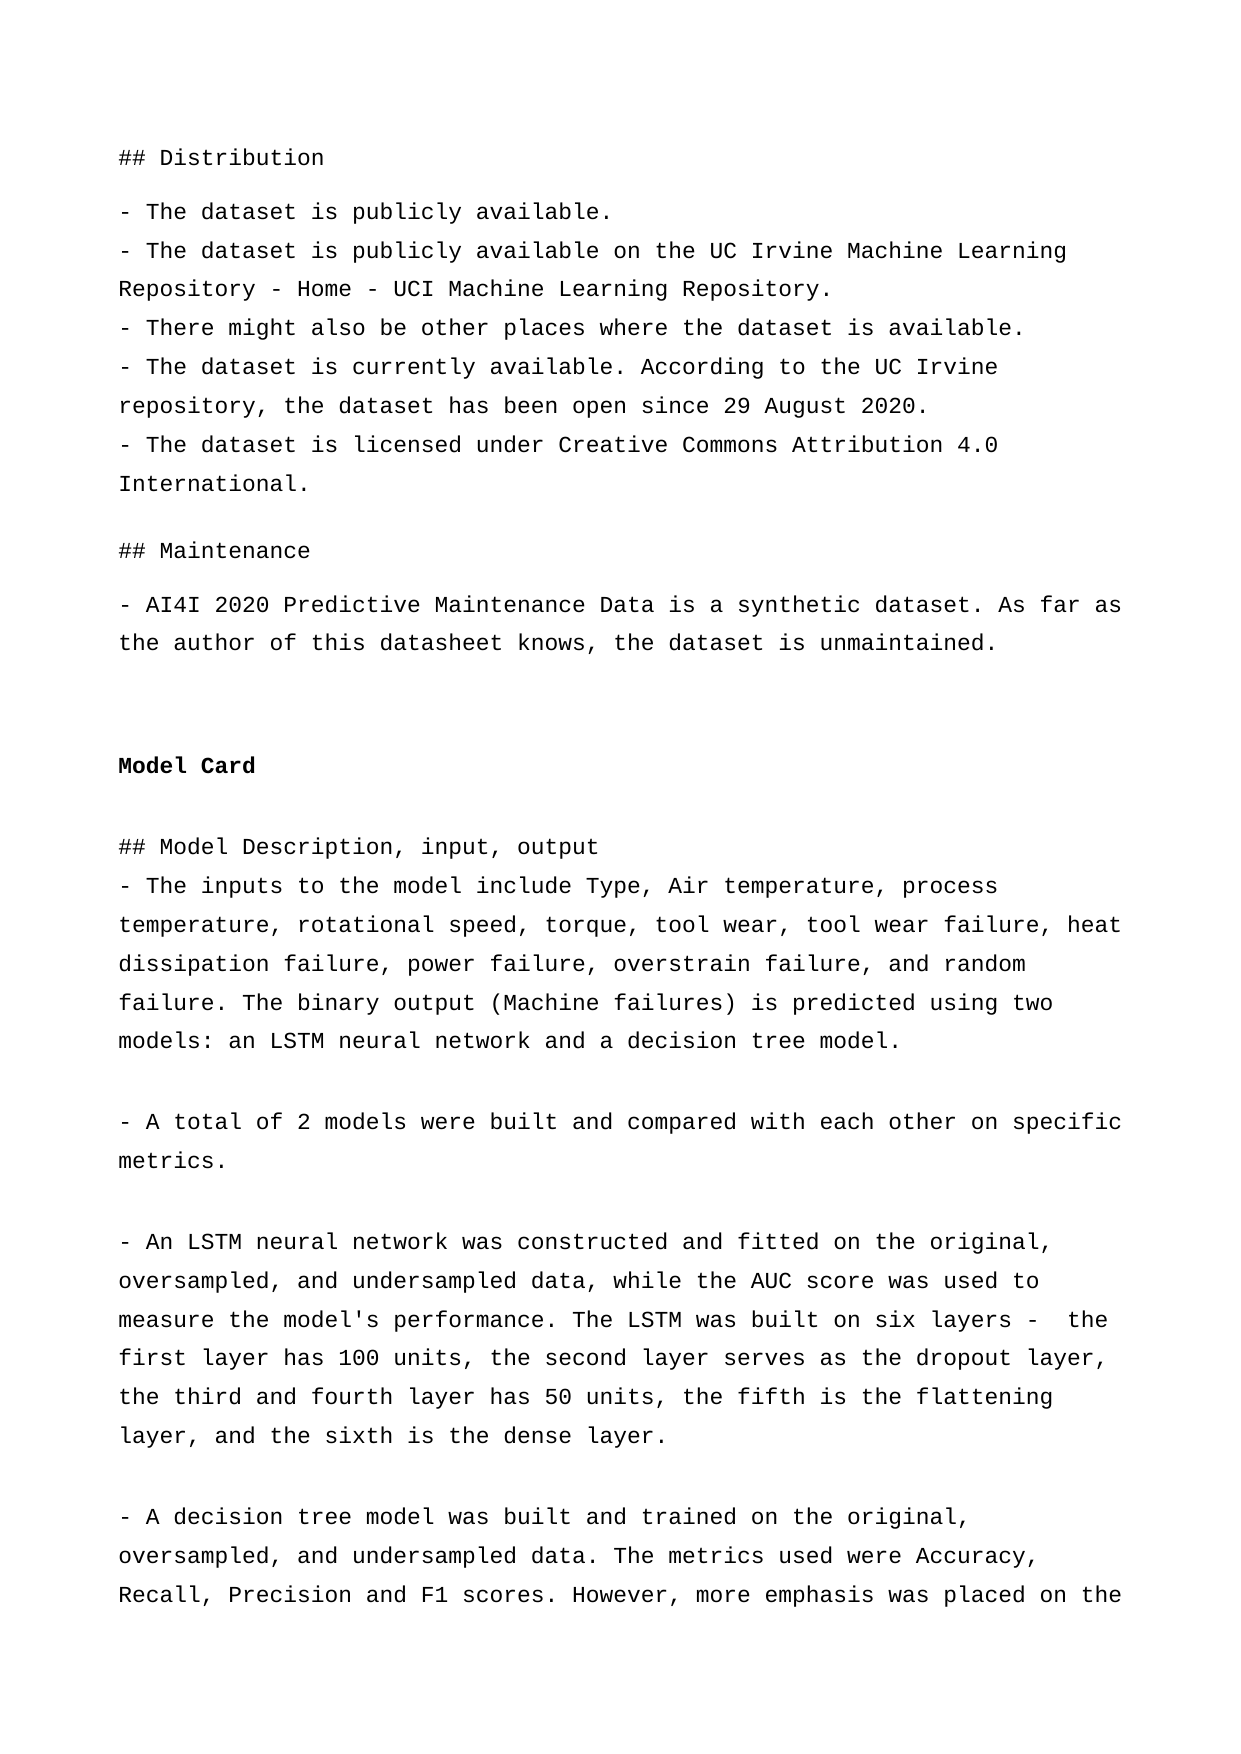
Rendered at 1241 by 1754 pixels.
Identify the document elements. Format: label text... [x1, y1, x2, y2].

text - The dataset is publicly available on the UC Irvine Machine Learning Repository - Home - UCI Machine Learning Repository. [118, 239, 1122, 304]
text - There might also be other places where the dataset is available. [118, 317, 1122, 343]
text - A decision tree model was built and trained on the original, oversampled, and undersampled data. The metrics used were Accuracy, Recall, Precision and F1 scores. However, more emphasis was placed on the [118, 1505, 1122, 1609]
text - The dataset is publicly available. [118, 200, 1122, 226]
text - The dataset is licensed under Creative Commons Attribution 4.0 International. [118, 433, 1122, 498]
text - The dataset is currently available. According to the UC Irvine repository, the dataset has been open since 29 August 2020. [118, 356, 1122, 420]
text - AI4I 2020 Predictive Maintenance Data is a synthetic dataset. As far as the author of this datasheet knows, the dataset is unmaintained. [118, 593, 1122, 658]
text ## Model Description, input, output [118, 835, 1122, 861]
text ## Maintenance [118, 539, 1122, 565]
text - A total of 2 models were built and compared with each other on specific metrics. [118, 1111, 1122, 1175]
text - The inputs to the model include Type, Air temperature, process temperature, rotational speed, torque, tool wear, tool wear failure, heat dissipation failure, power failure, overstrain failure, and random failure. The binary output (Machine failures) is predicted using two models: an LSTM neural network and a decision tree model. [118, 874, 1122, 1056]
text - An LSTM neural network was constructed and fitted on the original, oversampled, and undersampled data, while the AUC score was used to measure the model's performance. The LSTM was built on six layers - the first layer has 100 units, the second layer serves as the dropout layer, the third and fourth layer has 50 units, the fifth is the flattening layer, and the sixth is the dense layer. [118, 1230, 1122, 1450]
text Model Card [118, 754, 1122, 781]
text ## Distribution [118, 146, 1122, 172]
